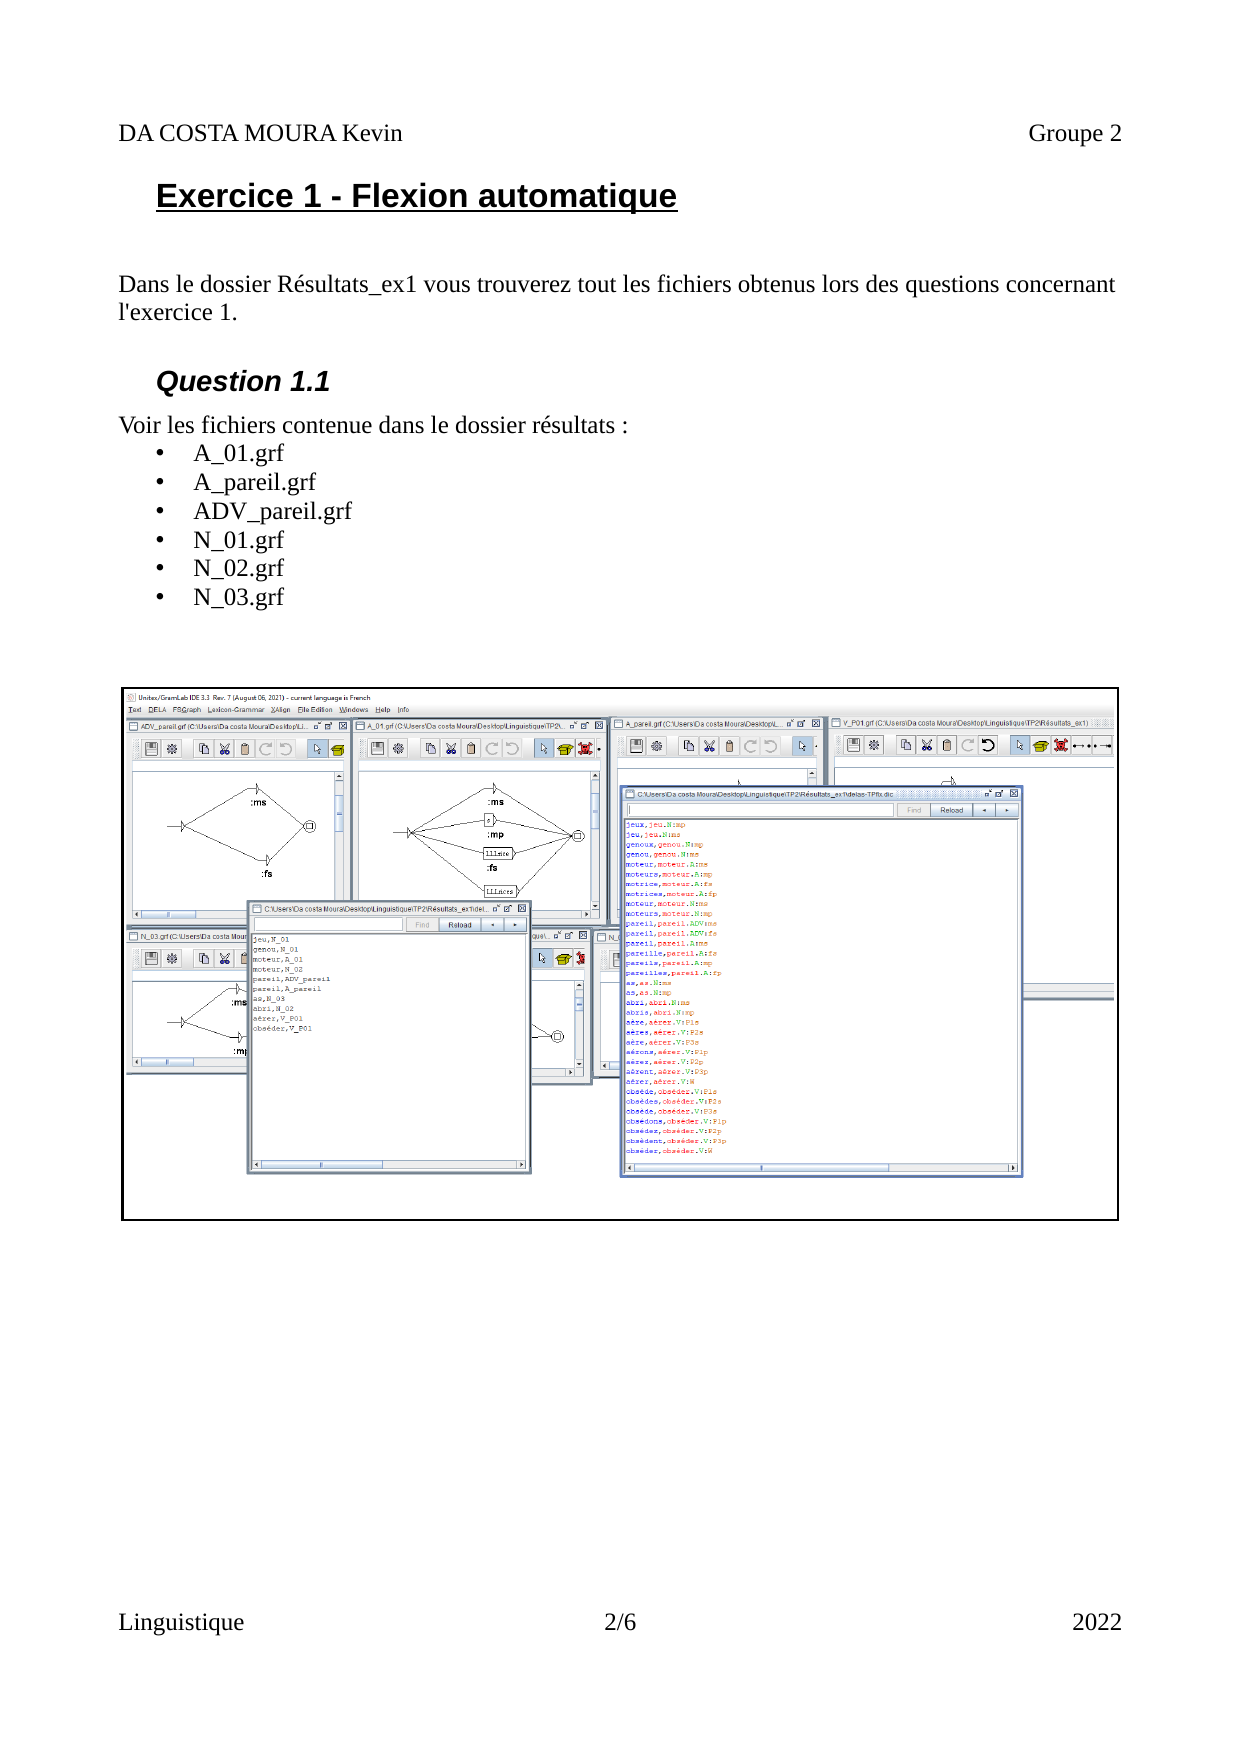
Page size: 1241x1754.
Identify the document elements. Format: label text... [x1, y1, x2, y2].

subtitle Exercice 1 - Flexion automatique [156, 176, 1122, 215]
list N_03.grf [156, 582, 1122, 611]
subtitle Question 1.1 [156, 364, 1122, 397]
text Voir les fichiers contenue dans le dossier résultats : [118, 410, 1122, 438]
list ADV_pareil.grf [156, 496, 1122, 525]
list A_pareil.grf [156, 467, 1122, 496]
list N_02.grf [156, 553, 1122, 582]
list A_01.grf [156, 438, 1122, 467]
picture [126, 692, 1114, 1217]
text Dans le dossier Résultats_ex1 vous trouverez tout les fichiers obtenus lors des questions concernant l'exercice 1. [118, 269, 1122, 326]
list N_01.grf [156, 525, 1122, 553]
